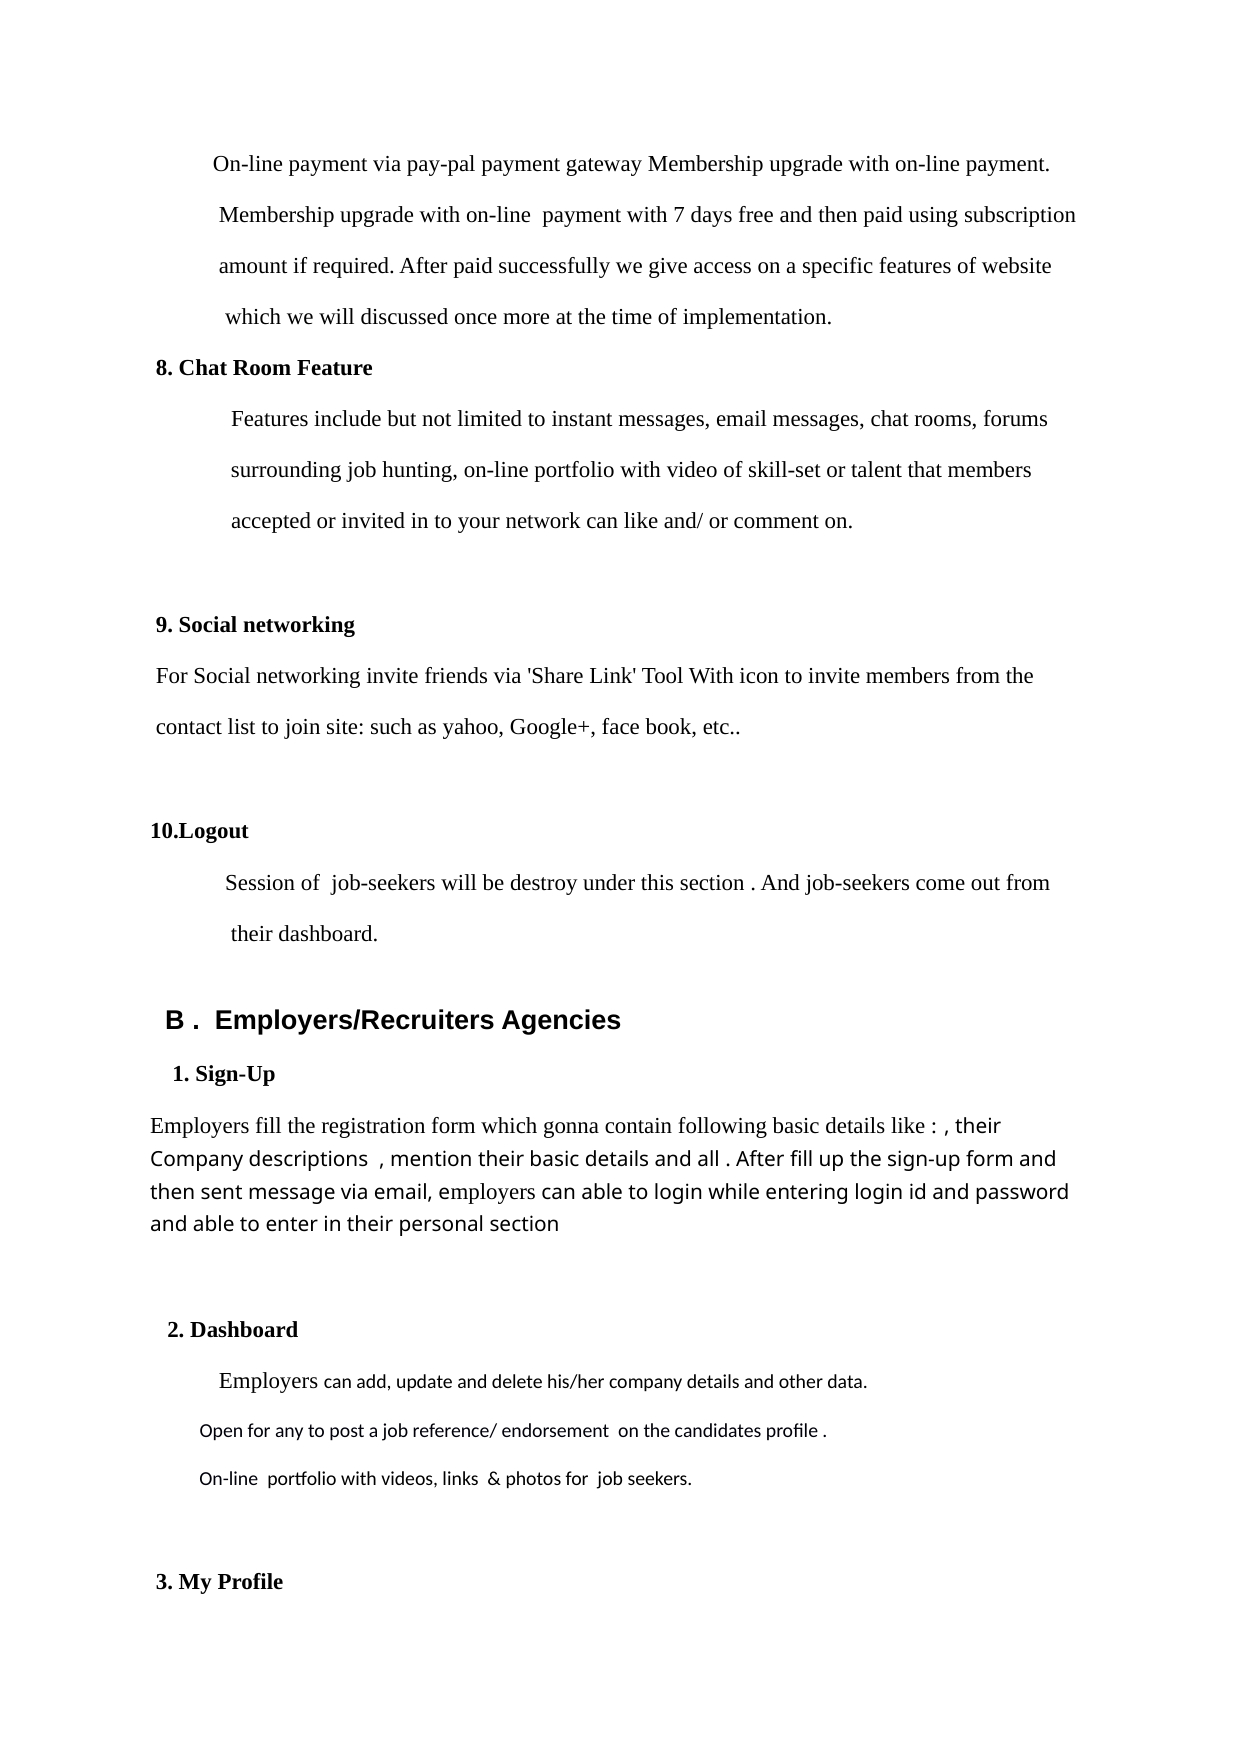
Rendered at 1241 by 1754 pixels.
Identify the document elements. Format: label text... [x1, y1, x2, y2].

list 10.Logout [150, 817, 1090, 844]
list Membership upgrade with on-line payment with 7 days free and then paid using subscription [150, 201, 1090, 227]
list surrounding job hunting, on-line portfolio with video of skill-set or talent that members [225, 456, 1090, 483]
list amount if required. After paid successfully we give access on a specific features of website [150, 252, 1090, 278]
list On-line portfolio with videos, links & photos for job seekers. [150, 1466, 1090, 1491]
list 3. My Profile [150, 1568, 1090, 1594]
list Open for any to post a job reference/ endorsement on the candidates profile . [150, 1418, 1090, 1442]
list For Social networking invite friends via 'Share Link' Tool With icon to invite members from the [150, 662, 1090, 689]
list 2. Dashboard [150, 1316, 1090, 1342]
list 1. Sign-Up [150, 1061, 1090, 1087]
list 8. Chat Room Feature [150, 354, 1090, 381]
list contact list to join site: such as yahoo, Google+, face book, etc.. [150, 713, 1090, 740]
list which we will discussed once more at the time of implementation. [150, 303, 1090, 329]
text Employers fill the registration form which gonna contain following basic details like : , their Company descriptions , mention their basic details and all . After fill up the sign-up form and then sent message via email, employers can able to login while entering login id and password and able to enter in their personal section [150, 1112, 1090, 1238]
list 9. Social networking [150, 611, 1090, 638]
list Session of job-seekers will be destroy under this section . And job-seekers come out from [225, 868, 1090, 895]
list their dashboard. [225, 919, 1090, 946]
list Features include but not limited to instant messages, email messages, chat rooms, forums [225, 405, 1090, 432]
list On-line payment via pay-pal payment gateway Membership upgrade with on-line payment. [150, 150, 1090, 176]
list Employers can add, update and delete his/her company details and other data. [150, 1367, 1090, 1393]
list B . Employers/Recruiters Agencies [150, 971, 1090, 1035]
list accepted or invited in to your network can like and/ or comment on. [225, 507, 1090, 534]
